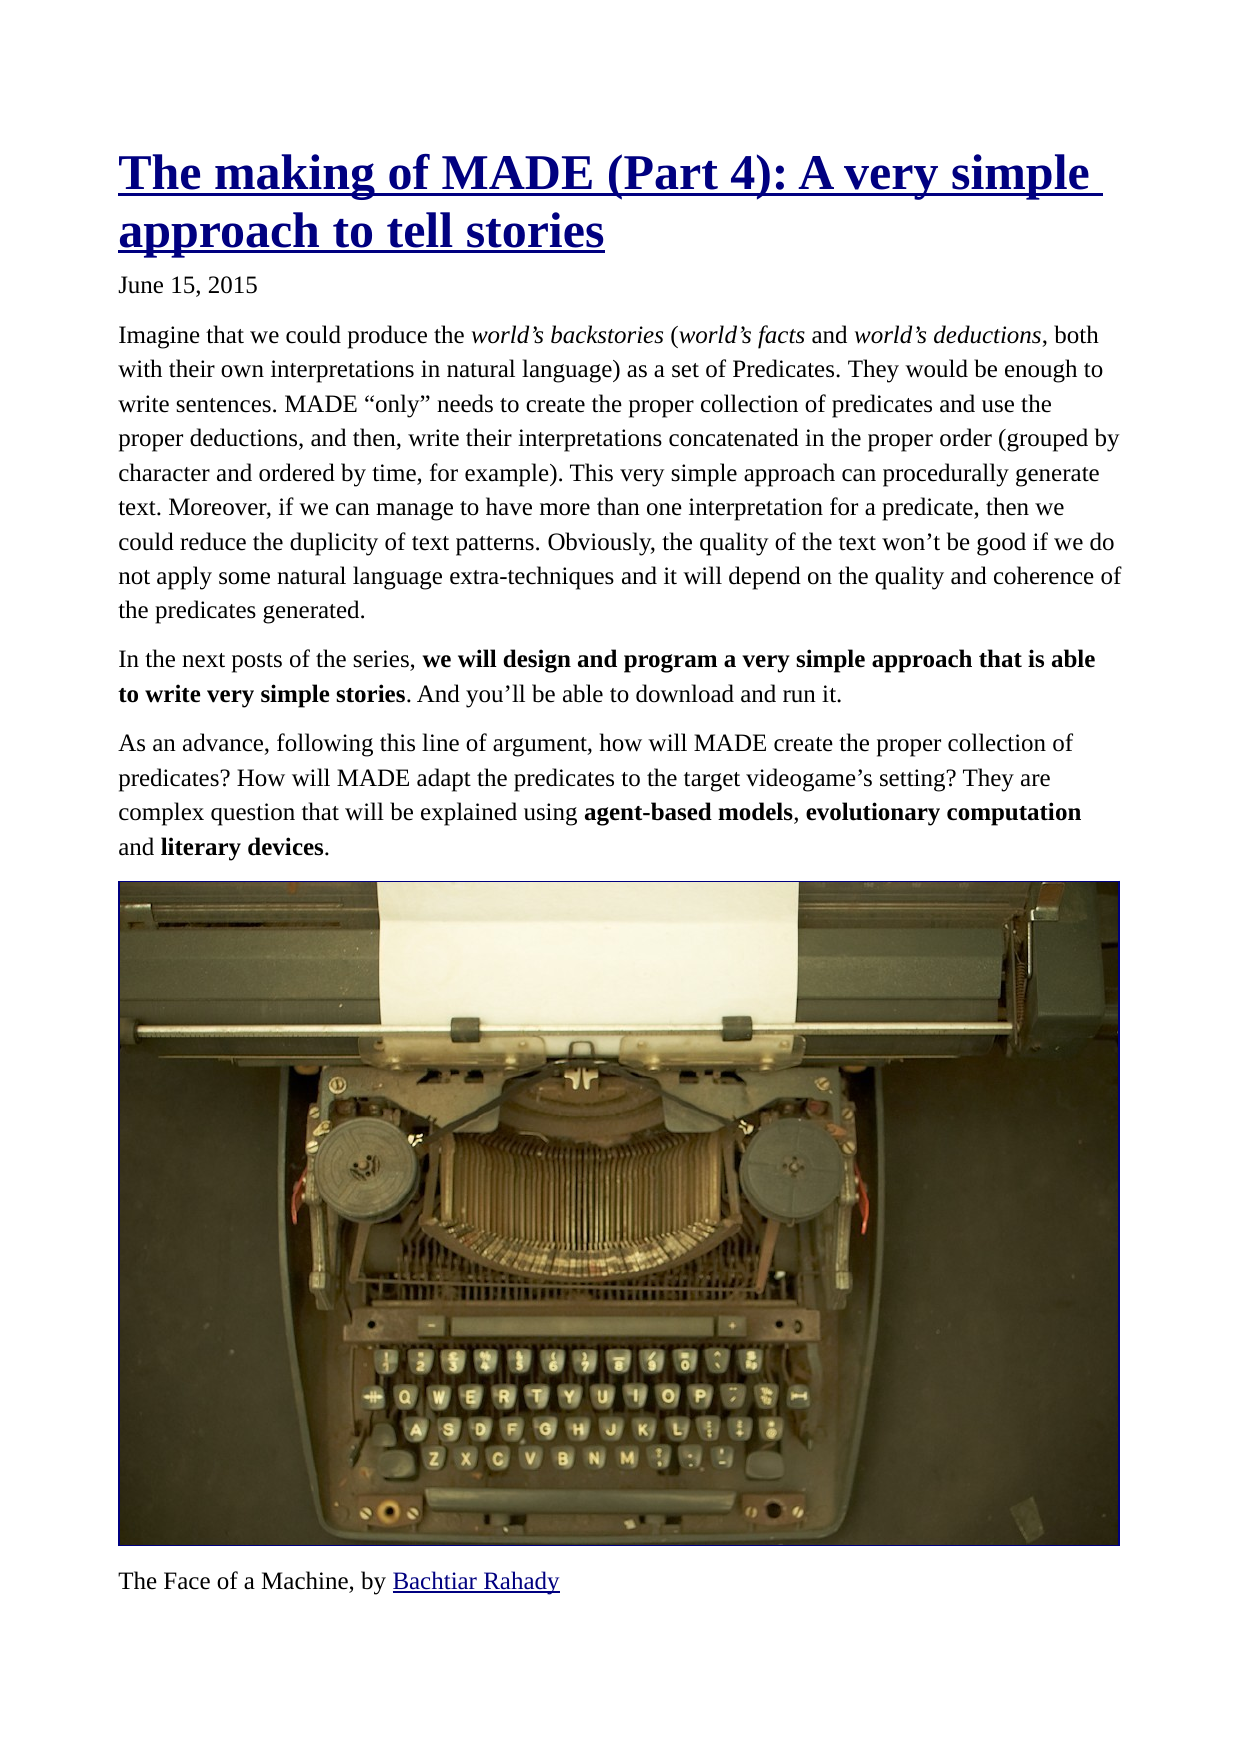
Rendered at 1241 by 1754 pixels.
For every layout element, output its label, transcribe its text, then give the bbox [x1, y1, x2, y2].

text In the next posts of the series, we will design and program a very simple approach that is able to write very simple stories. And you’ll be able to download and run it. [118, 644, 1122, 708]
picture [120, 882, 1118, 1545]
text As an advance, following this line of argument, how will MADE create the proper collection of predicates? How will MADE adapt the predicates to the target videogame’s setting? They are complex question that will be explained using agent-based models, evolutionary computation and literary devices. [118, 728, 1122, 860]
text Imagine that we could produce the world’s backstories (world’s facts and world’s deductions, both with their own interpretations in natural language) as a set of Predicates. They would be enough to write sentences. MADE “only” needs to create the proper collection of predicates and use the proper deductions, and then, write their interpretations concatenated in the proper order (grouped by character and ordered by time, for example). This very simple approach can procedurally generate text. Moreover, if we can manage to have more than one interpretation for a predicate, then we could reduce the duplicity of text patterns. Obviously, the quality of the text won’t be good if we do not apply some natural language extra-techniques and it will depend on the quality and coherence of the predicates generated. [118, 320, 1122, 624]
text June 15, 2015 [118, 271, 1122, 299]
subtitle The making of MADE (Part 4): A very simple approach to tell stories [118, 143, 1122, 258]
text The Face of a Machine, by Bachtiar Rahady [118, 1566, 1122, 1595]
